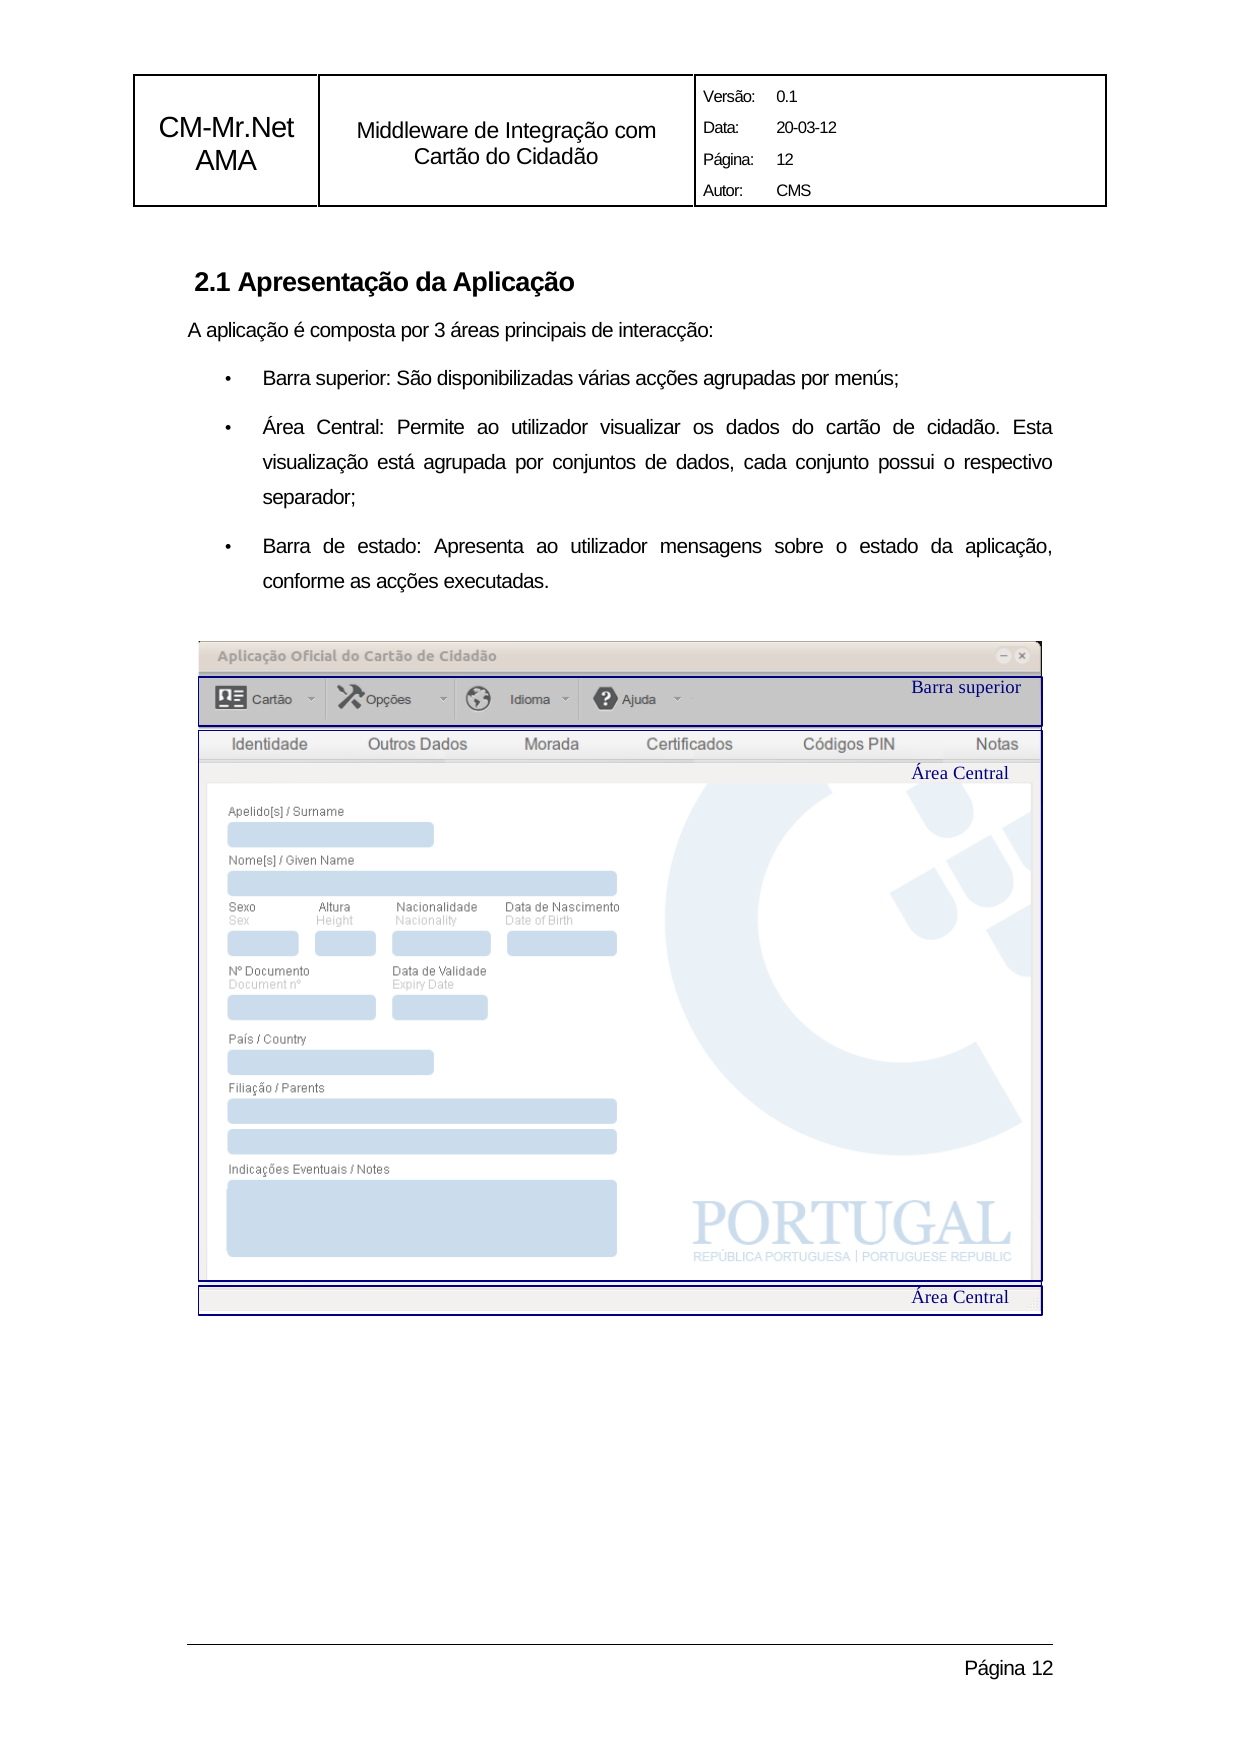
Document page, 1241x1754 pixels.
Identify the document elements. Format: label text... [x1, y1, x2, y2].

subtitle Apresentação da Aplicação [187, 267, 1053, 297]
text A aplicação é composta por 3 áreas principais de interacção: [187, 318, 1053, 342]
list Barra de estado: Apresenta ao utilizador mensagens sobre o estado da aplicação, conforme as acções executadas. [225, 534, 1053, 593]
picture [199, 731, 1041, 1280]
picture [198, 641, 1042, 676]
list Barra superior: São disponibilizadas várias acções agrupadas por menús; [225, 367, 1053, 390]
list Área Central: Permite ao utilizador visualizar os dados do cartão de cidadão. Esta visualização está agrupada por conjuntos de dados, cada conjunto possui o respectivo separador; [225, 415, 1053, 509]
picture [199, 678, 1041, 725]
picture [199, 1287, 1041, 1311]
